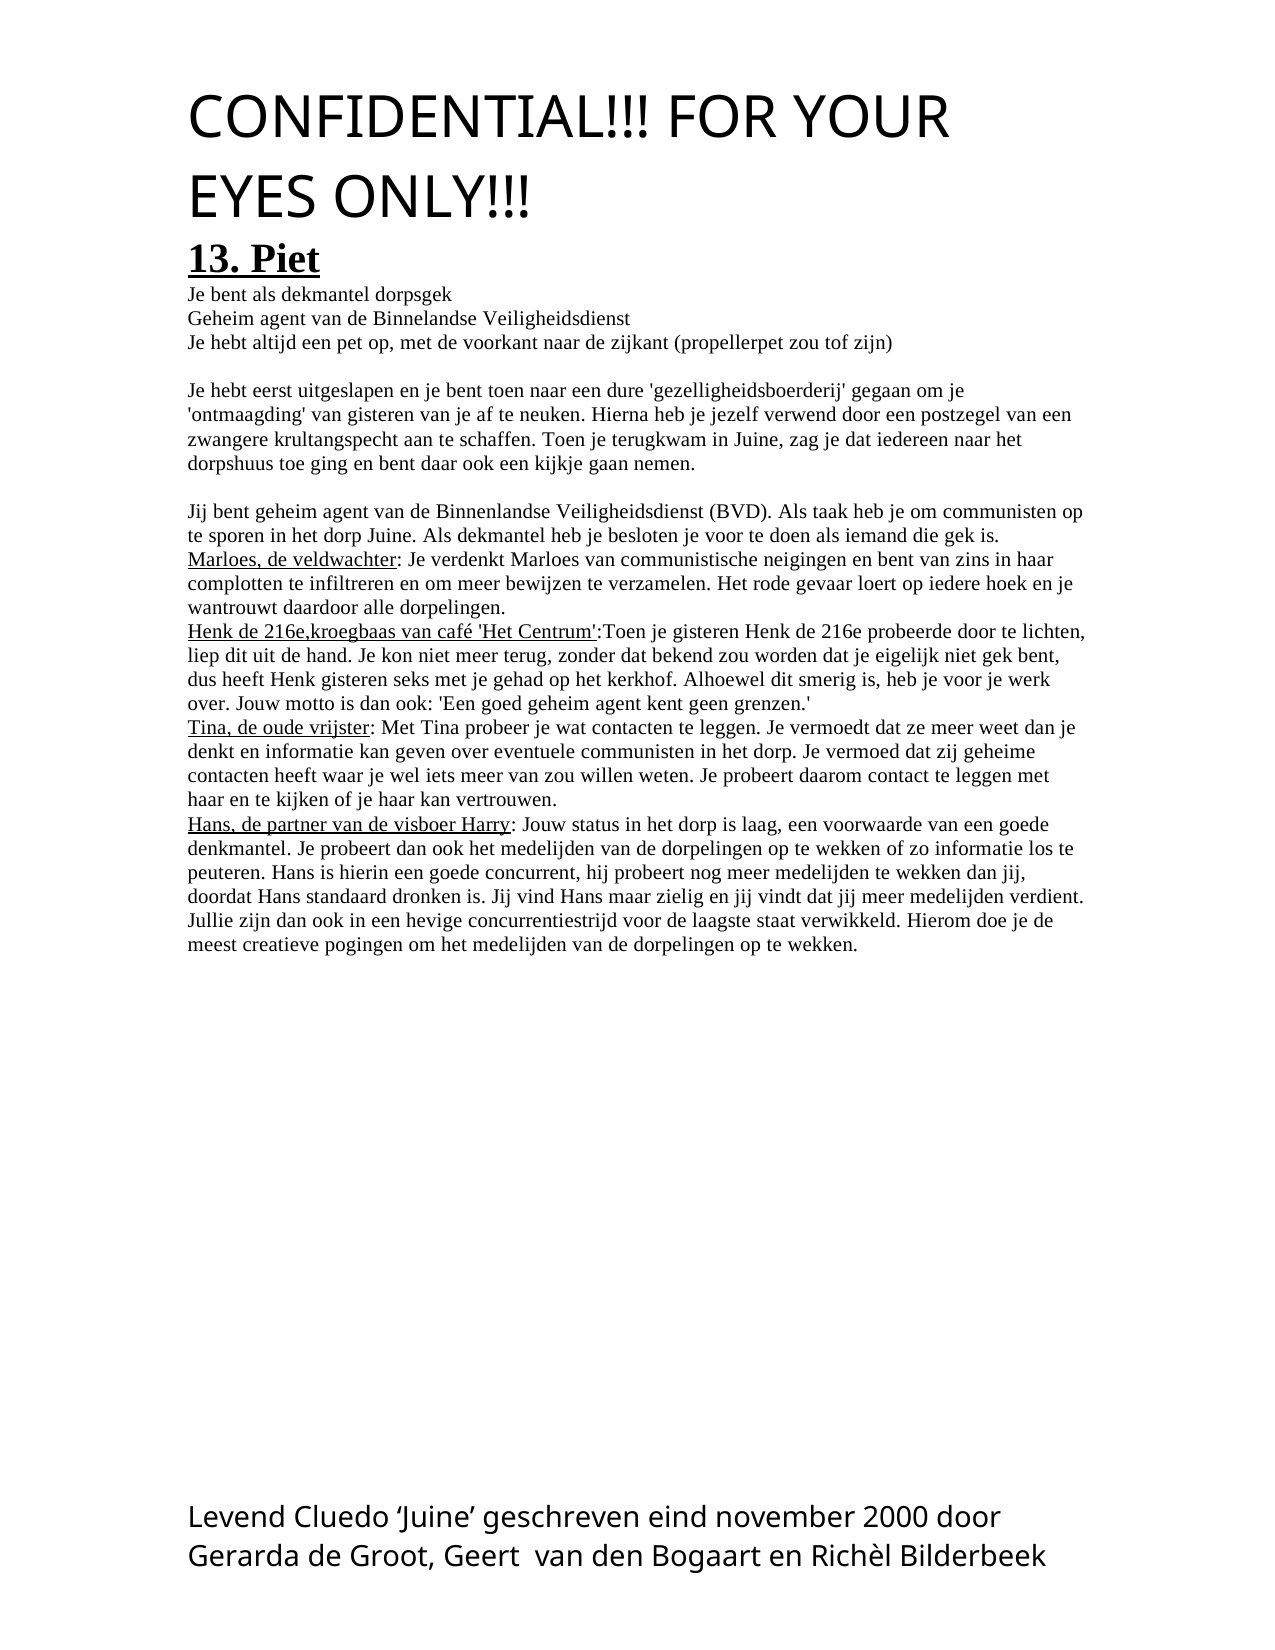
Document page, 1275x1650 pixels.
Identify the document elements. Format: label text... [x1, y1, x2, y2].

text Tina, de oude vrijster: Met Tina probeer je wat contacten te leggen. Je vermoedt dat ze meer weet dan je denkt en informatie kan geven over eventuele communisten in het dorp. Je vermoed dat zij geheime contacten heeft waar je wel iets meer van zou willen weten. Je probeert daarom contact te leggen met haar en te kijken of je haar kan vertrouwen. [187, 715, 1087, 811]
text Jij bent geheim agent van de Binnenlandse Veiligheidsdienst (BVD). Als taak heb je om communisten op te sporen in het dorp Juine. Als dekmantel heb je besloten je voor te doen als iemand die gek is. [187, 498, 1087, 547]
text Hans, de partner van de visboer Harry: Jouw status in het dorp is laag, een voorwaarde van een goede denkmantel. Je probeert dan ook het medelijden van de dorpelingen op te wekken of zo informatie los te peuteren. Hans is hierin een goede concurrent, hij probeert nog meer medelijden te wekken dan jij, doordat Hans standaard dronken is. Jij vind Hans maar zielig en jij vindt dat jij meer medelijden verdient. Jullie zijn dan ook in een hevige concurrentiestrijd voor de laagste staat verwikkeld. Hierom doe je de meest creatieve pogingen om het medelijden van de dorpelingen op te wekken. [187, 811, 1087, 956]
text Marloes, de veldwachter: Je verdenkt Marloes van communistische neigingen en bent van zins in haar complotten te infiltreren en om meer bewijzen te verzamelen. Het rode gevaar loert op iedere hoek en je wantrouwt daardoor alle dorpelingen. [187, 547, 1087, 619]
text Je bent als dekmantel dorpsgek [187, 282, 1087, 306]
text Je hebt altijd een pet op, met de voorkant naar de zijkant (propellerpet zou tof zijn) [187, 330, 1087, 354]
text 13. Piet [187, 234, 1087, 282]
text Geheim agent van de Binnelandse Veiligheidsdienst [187, 306, 1087, 330]
text Henk de 216e,kroegbaas van café 'Het Centrum':Toen je gisteren Henk de 216e probeerde door te lichten, liep dit uit de hand. Je kon niet meer terug, zonder dat bekend zou worden dat je eigelijk niet gek bent, dus heeft Henk gisteren seks met je gehad op het kerkhof. Alhoewel dit smerig is, heb je voor je werk over. Jouw motto is dan ook: 'Een goed geheim agent kent geen grenzen.' [187, 619, 1087, 715]
text Je hebt eerst uitgeslapen en je bent toen naar een dure 'gezelligheidsboerderij' gegaan om je 'ontmaagding' van gisteren van je af te neuken. Hierna heb je jezelf verwend door een postzegel van een zwangere krultangspecht aan te schaffen. Toen je terugkwam in Juine, zag je dat iedereen naar het dorpshuus toe ging en bent daar ook een kijkje gaan nemen. [187, 378, 1087, 474]
